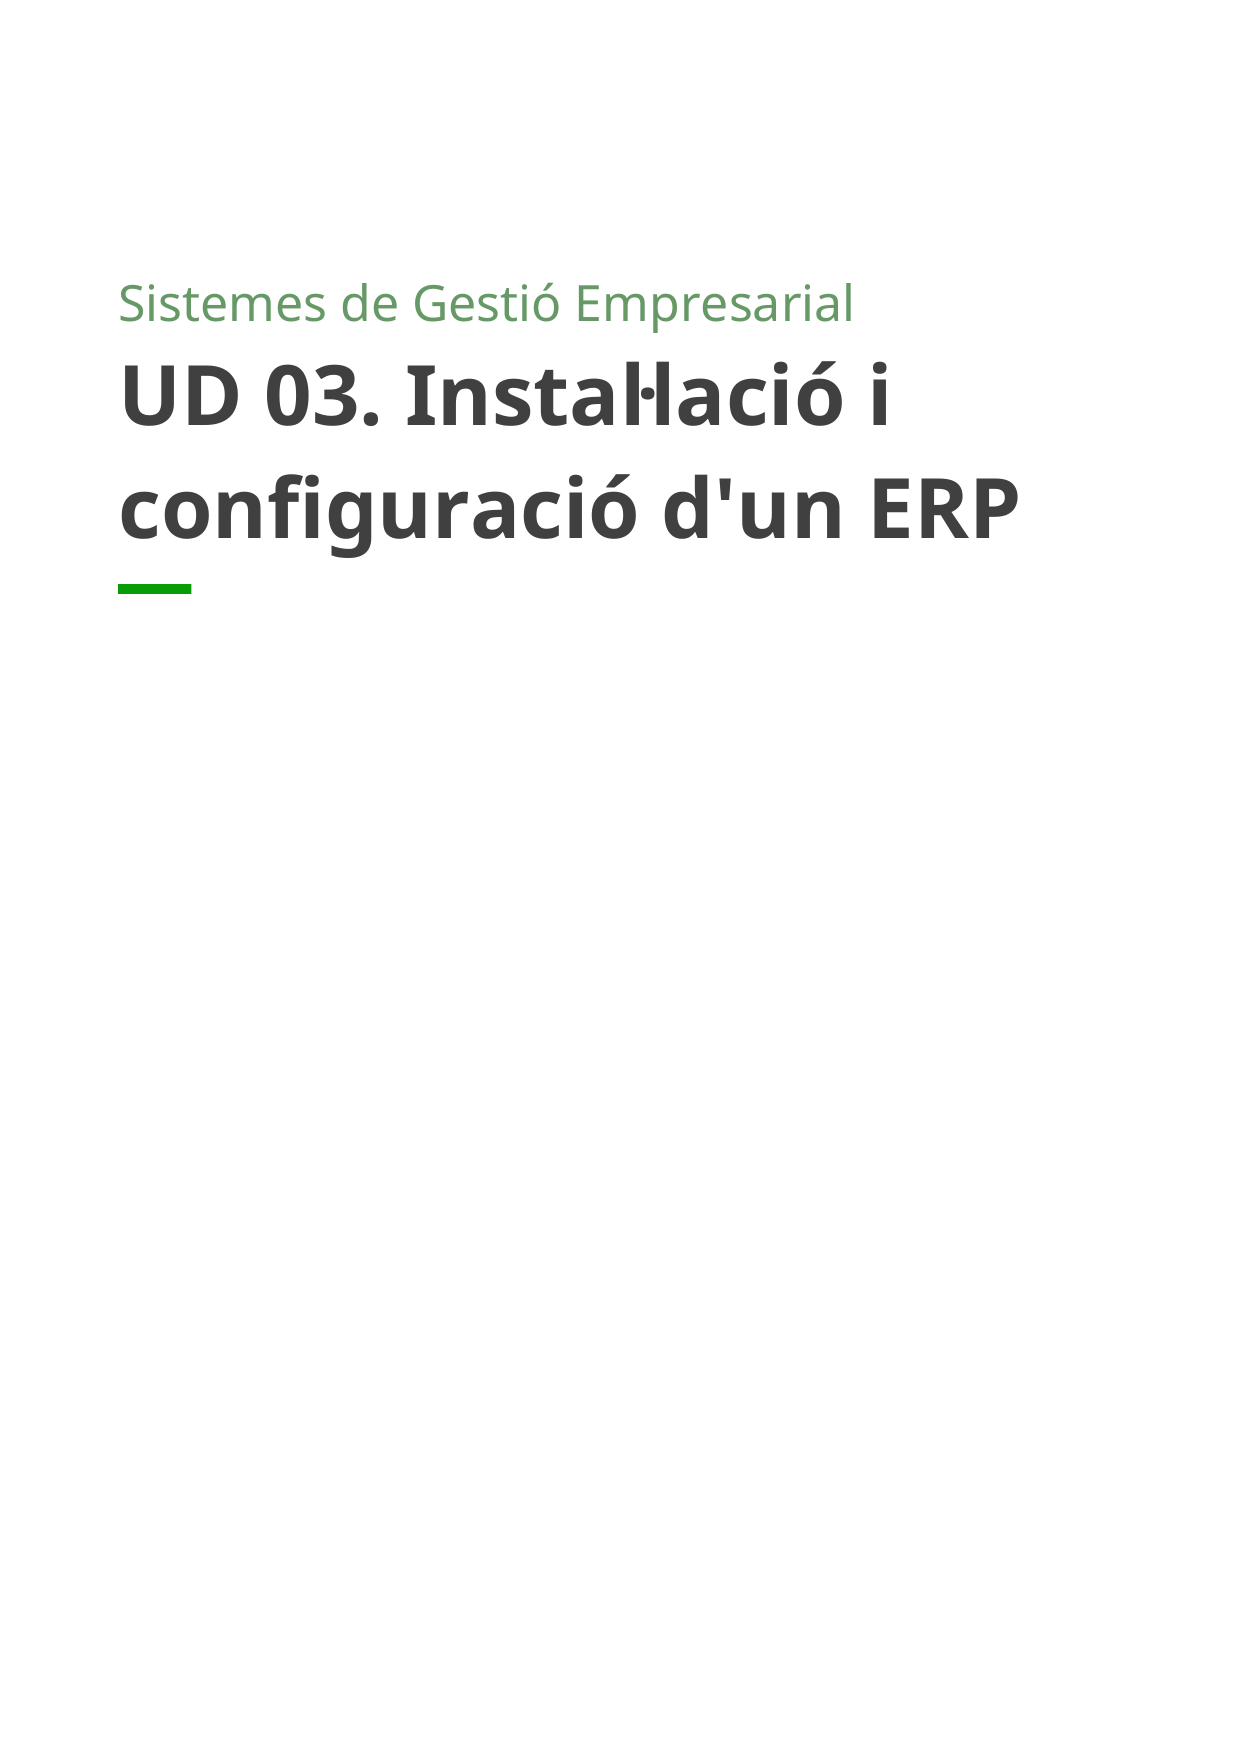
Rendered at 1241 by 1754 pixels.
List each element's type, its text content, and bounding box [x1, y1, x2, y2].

picture [118, 584, 192, 594]
title Sistemes de Gestió Empresarial UD 03. Instal·lació i configuració d'un ERP [118, 268, 1122, 563]
